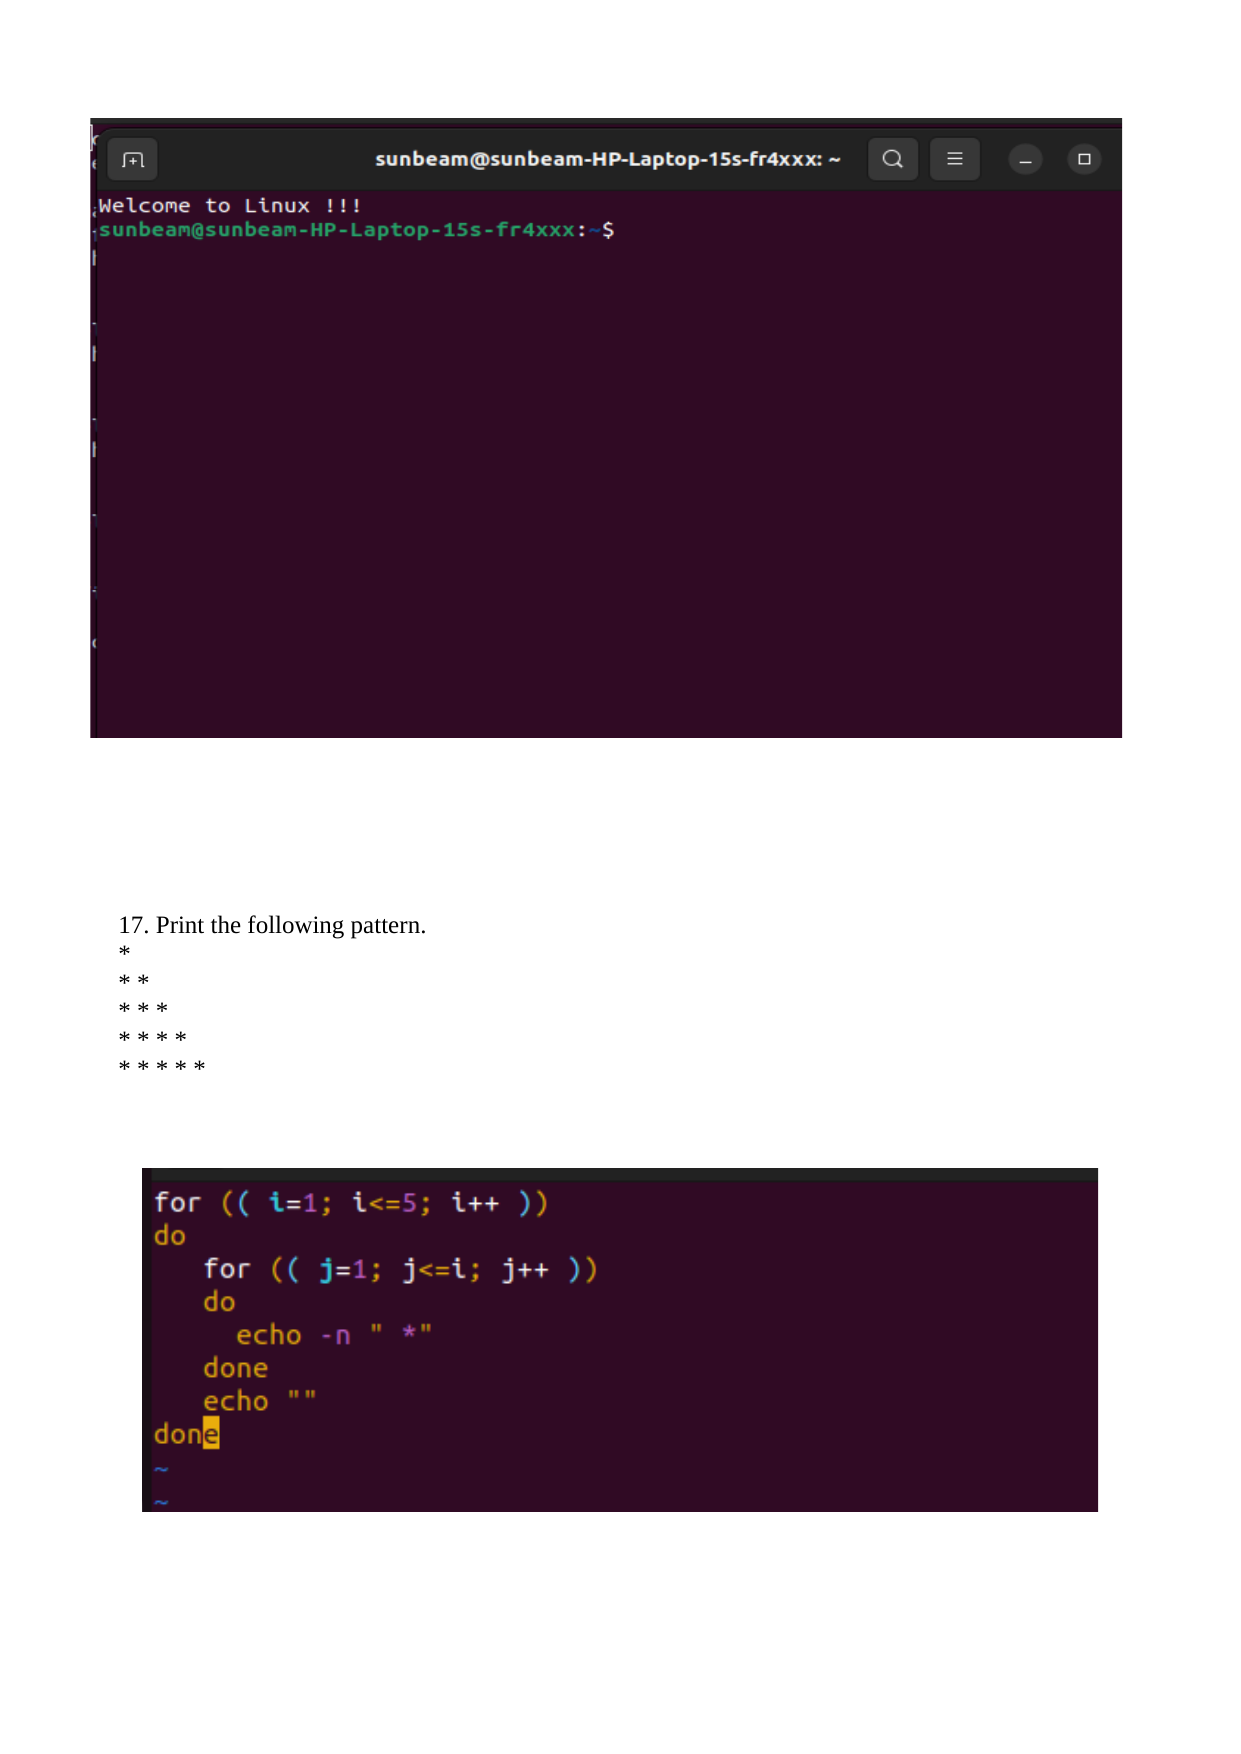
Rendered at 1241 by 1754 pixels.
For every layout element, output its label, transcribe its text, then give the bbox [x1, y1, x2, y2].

picture [142, 1168, 1099, 1512]
text * * * * * [118, 1054, 1122, 1083]
picture [90, 118, 1123, 738]
text * * * * [118, 1025, 1122, 1054]
text * [118, 939, 1122, 968]
text * * [118, 968, 1122, 996]
text * * * [118, 996, 1122, 1025]
text 17. Print the following pattern. [118, 910, 1122, 939]
